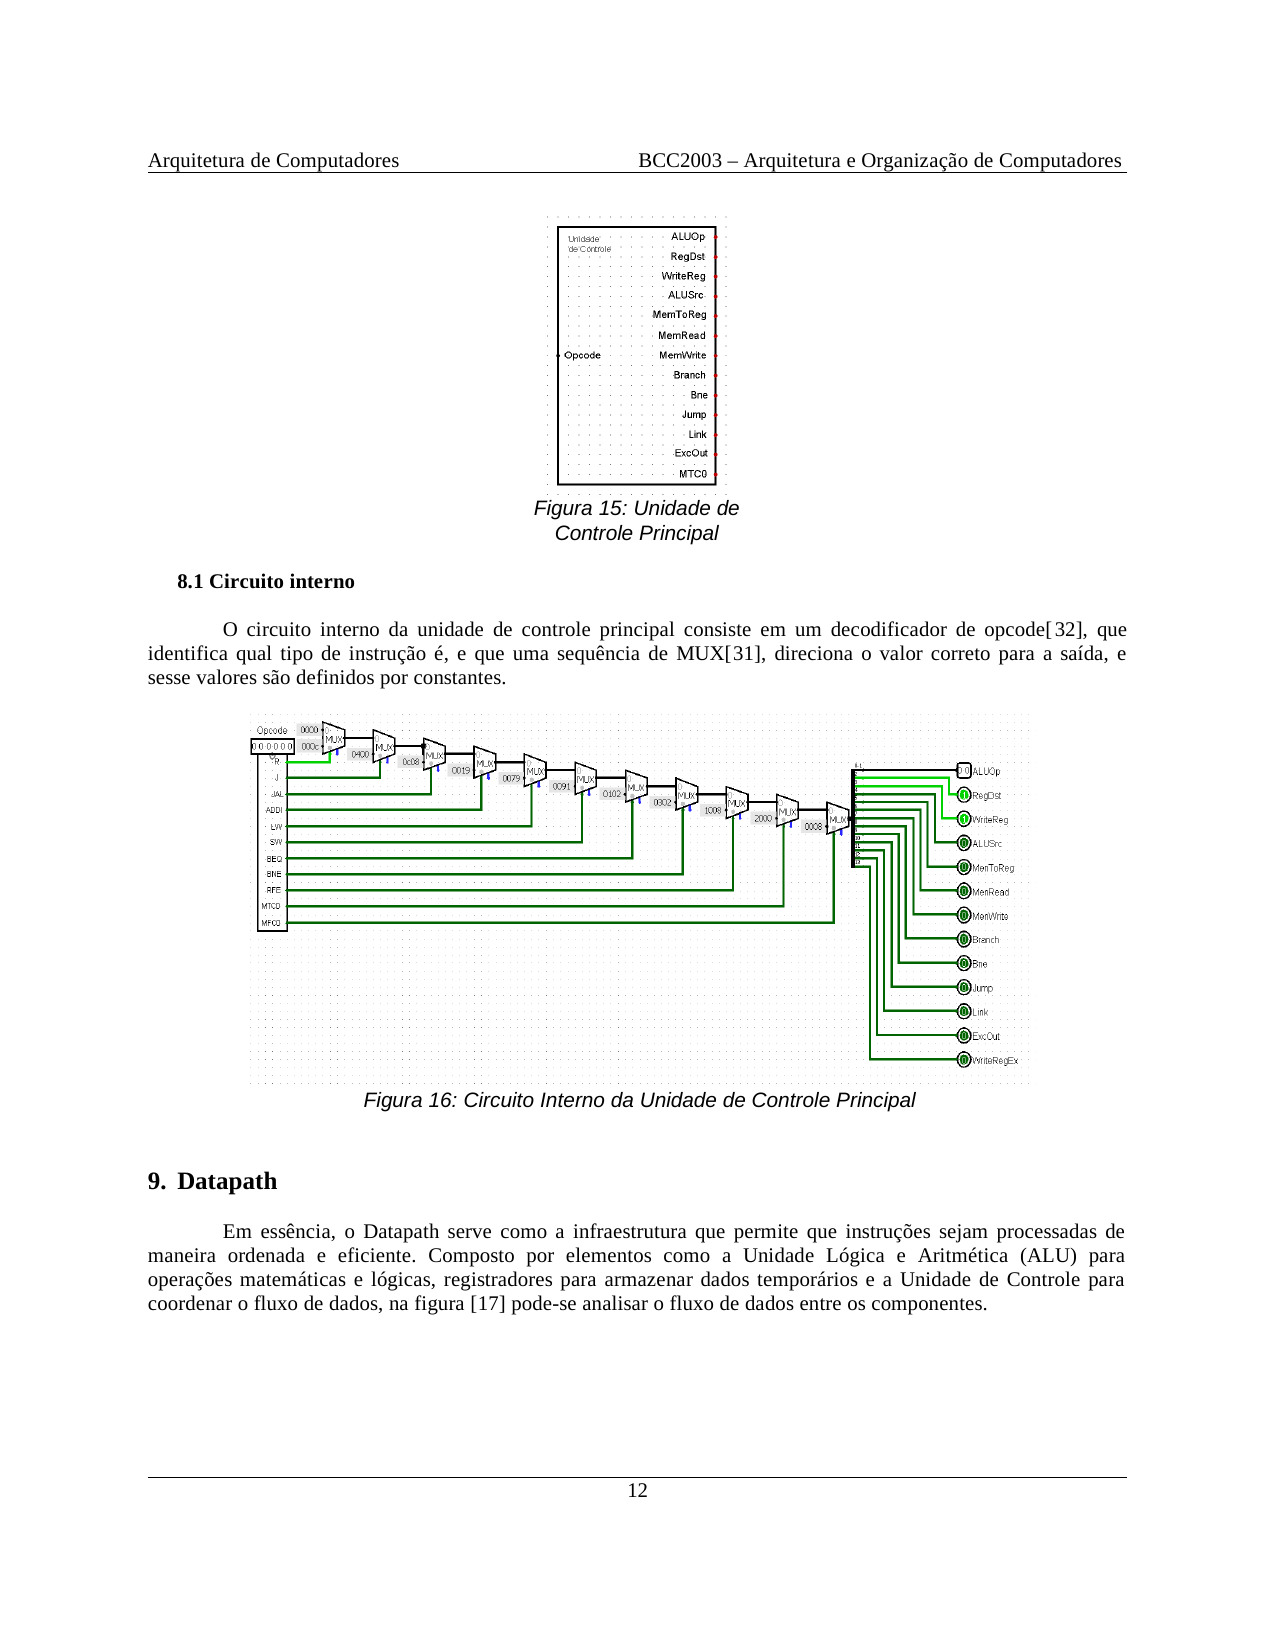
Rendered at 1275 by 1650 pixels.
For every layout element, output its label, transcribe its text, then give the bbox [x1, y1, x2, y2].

text Em essência, o Datapath serve como a infraestrutura que permite que instruções sejam processadas de maneira ordenada e eficiente. Composto por elementos como a Unidade Lógica e Aritmética (ALU) para operações matemáticas e lógicas, registradores para armazenar dados temporários e a Unidade de Controle para coordenar o fluxo de dados, na figura [17] pode-se analisar o fluxo de dados entre os componentes. [148, 1219, 1127, 1315]
list 8.1 Circuito interno [148, 568, 1127, 593]
picture [246, 710, 1035, 1089]
text O circuito interno da unidade de controle principal consiste em um decodificador de opcode[32], que identifica qual tipo de instrução é, e que uma sequência de MUX[31], direciona o valor correto para a saída, e sesse valores são definidos por constantes. [148, 617, 1127, 689]
picture [545, 214, 730, 497]
subtitle Datapath [148, 1166, 1127, 1195]
text Figura 16: Circuito Interno da Unidade de Controle Principal [197, 710, 1084, 1112]
text Figura 15: Unidade de Controle Principal [518, 215, 757, 544]
